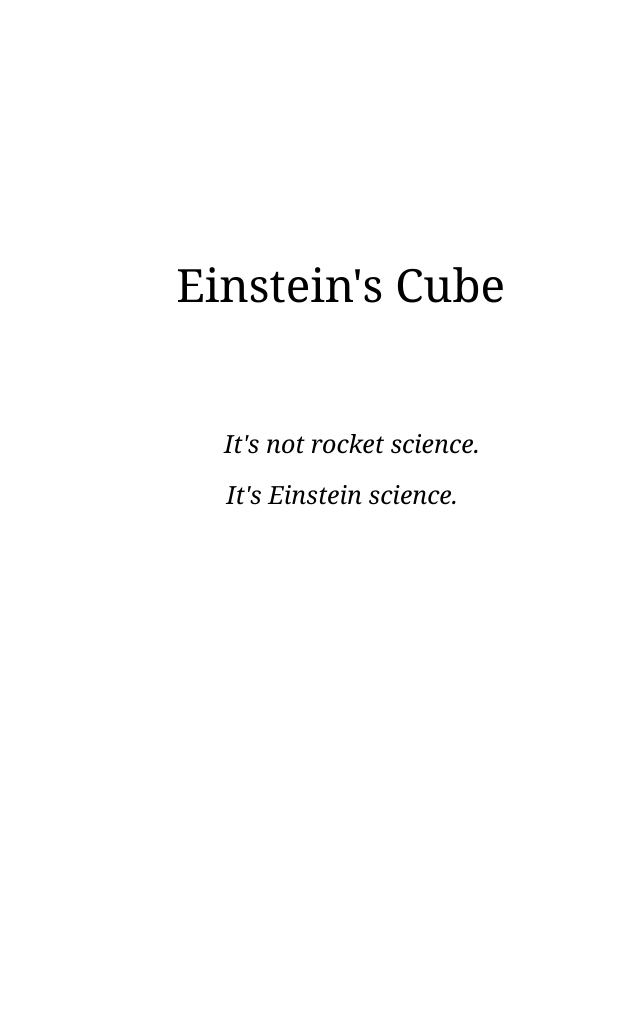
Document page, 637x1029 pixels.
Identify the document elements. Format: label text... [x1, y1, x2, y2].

text It's not rocket science. [97, 419, 583, 461]
text It's Einstein science. [97, 470, 583, 511]
subtitle Einstein's Cube [97, 254, 583, 316]
